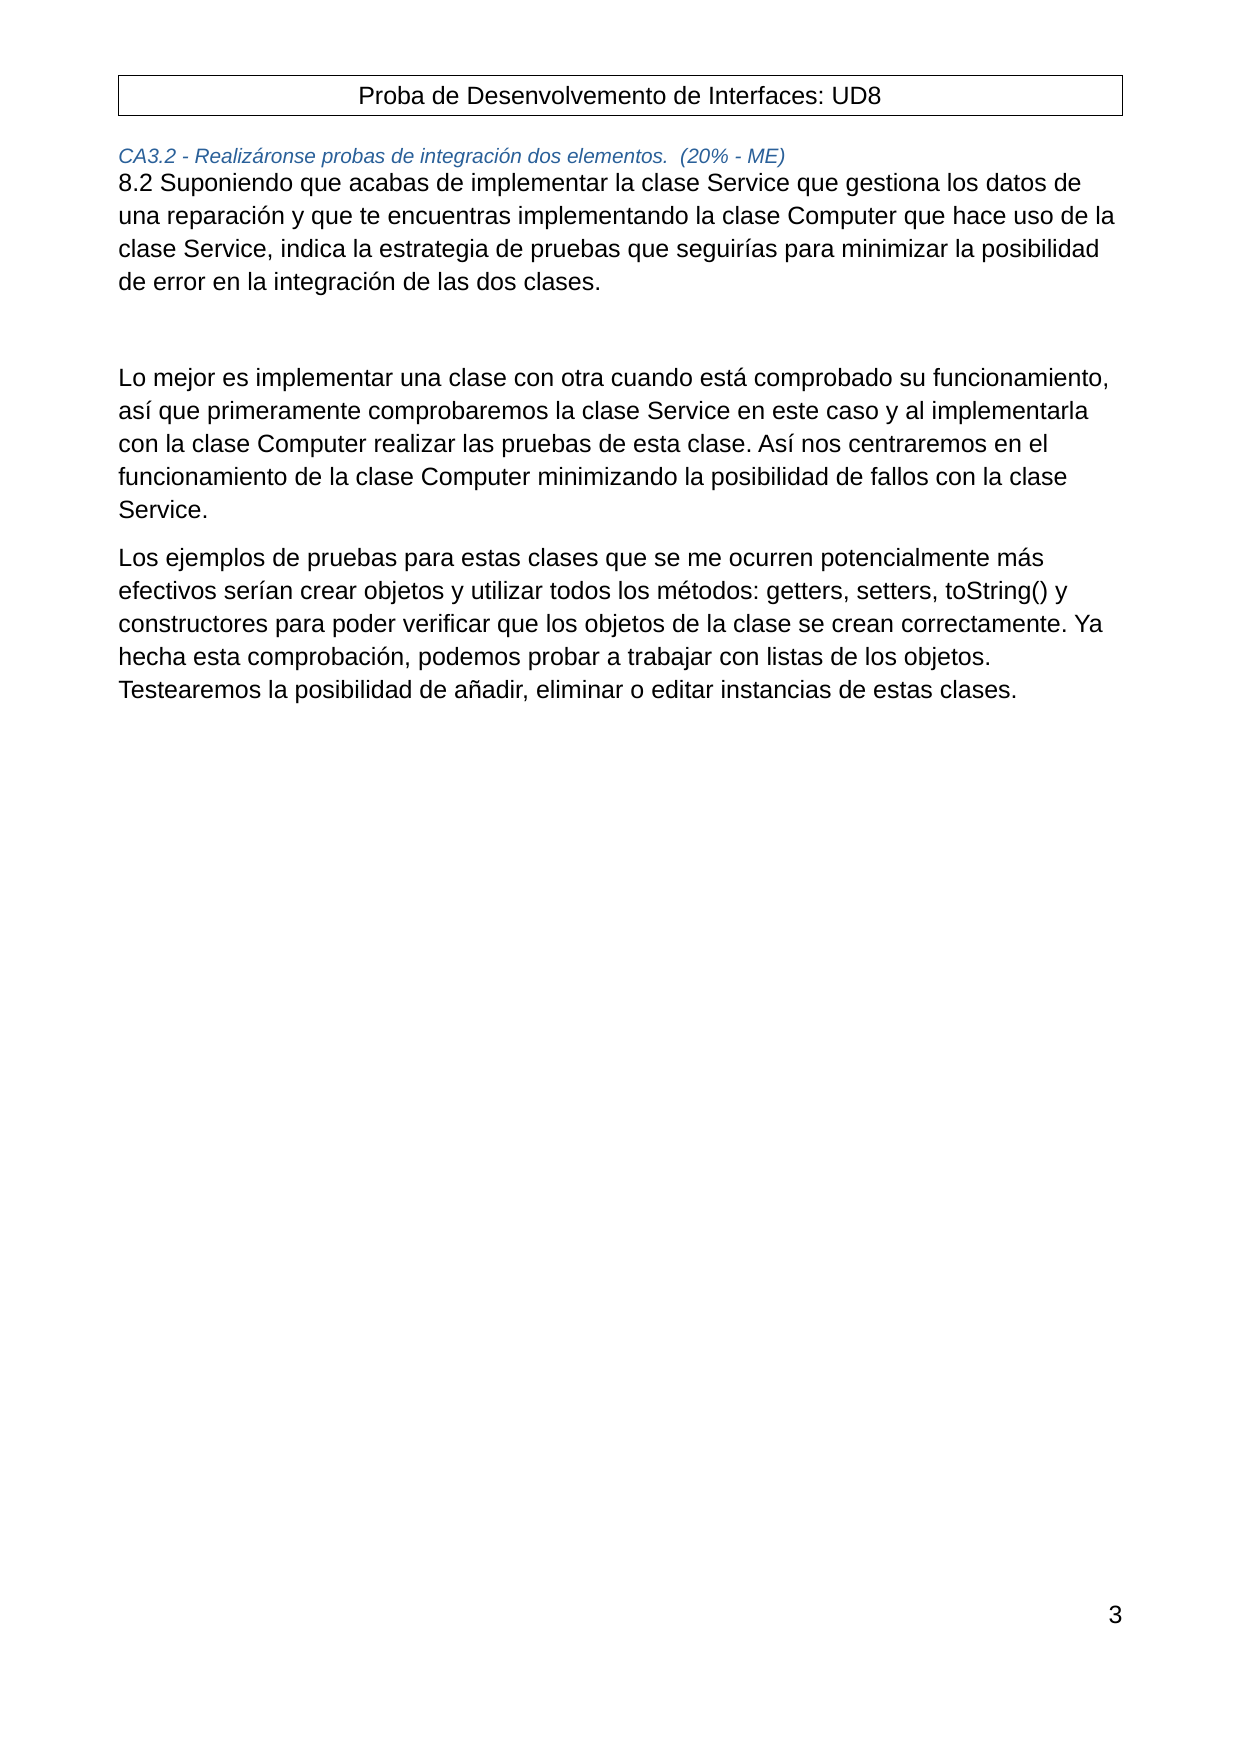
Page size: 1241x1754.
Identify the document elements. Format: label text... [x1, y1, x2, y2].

text CA3.2 - Realizáronse probas de integración dos elementos. (20% - ME) [118, 144, 1122, 168]
text 8.2 Suponiendo que acabas de implementar la clase Service que gestiona los datos de una reparación y que te encuentras implementando la clase Computer que hace uso de la clase Service, indica la estrategia de pruebas que seguirías para minimizar la posibilidad de error en la integración de las dos clases. [118, 168, 1122, 296]
text Los ejemplos de pruebas para estas clases que se me ocurren potencialmente más efectivos serían crear objetos y utilizar todos los métodos: getters, setters, toString() y constructores para poder verificar que los objetos de la clase se crean correctamente. Ya hecha esta comprobación, podemos probar a trabajar con listas de los objetos. Testearemos la posibilidad de añadir, eliminar o editar instancias de estas clases. [118, 543, 1122, 703]
text Lo mejor es implementar una clase con otra cuando está comprobado su funcionamiento, así que primeramente comprobaremos la clase Service en este caso y al implementarla con la clase Computer realizar las pruebas de esta clase. Así nos centraremos en el funcionamiento de la clase Computer minimizando la posibilidad de fallos con la clase Service. [118, 363, 1122, 524]
